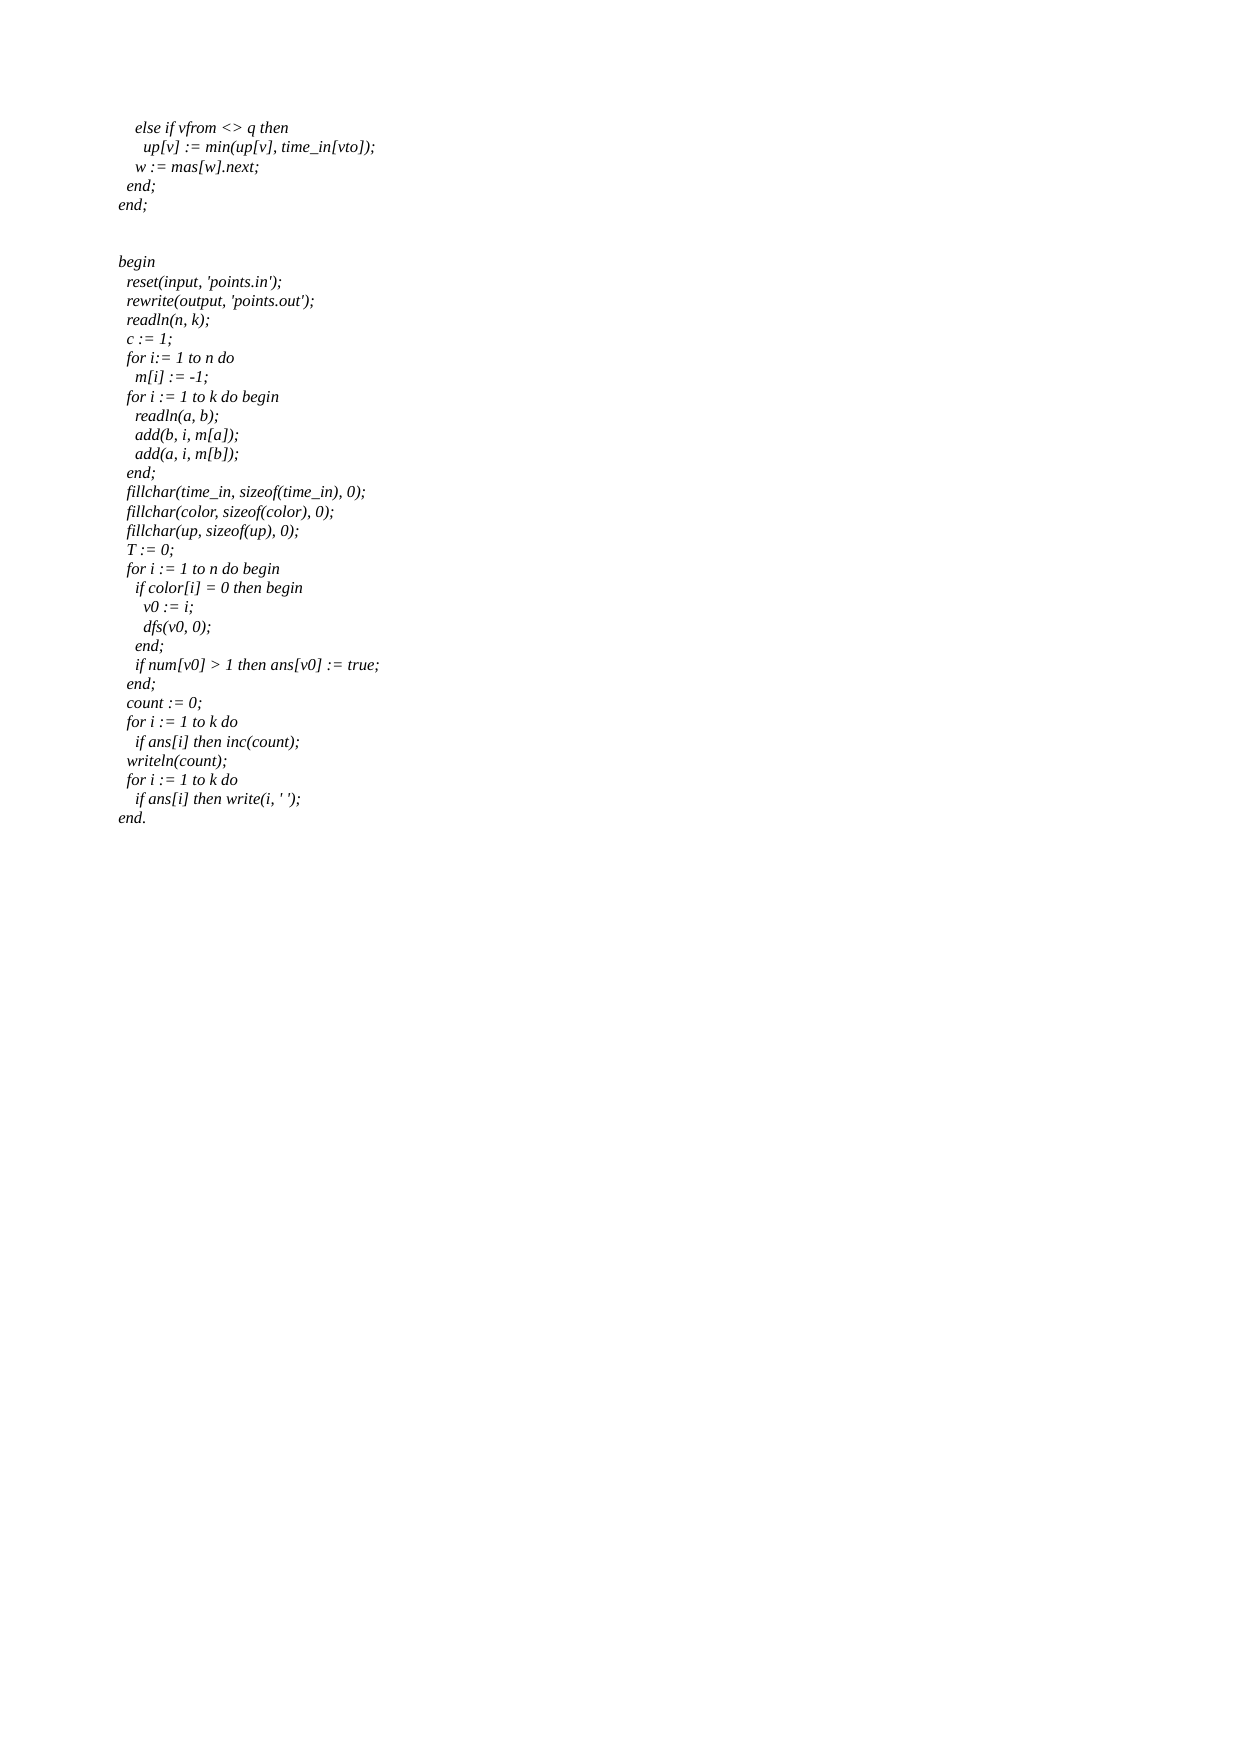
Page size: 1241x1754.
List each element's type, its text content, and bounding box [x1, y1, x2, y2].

text c := 1; [118, 329, 1122, 348]
text count := 0; [118, 693, 1122, 712]
text up[v] := min(up[v], time_in[vto]); [118, 137, 1122, 156]
text fillchar(up, sizeof(up), 0); [118, 521, 1122, 540]
text for i:= 1 to n do [118, 348, 1122, 367]
text end; [118, 176, 1122, 195]
text rewrite(output, 'points.out'); [118, 291, 1122, 310]
text writeln(count); [118, 751, 1122, 770]
text v0 := i; [118, 597, 1122, 616]
text readln(a, b); [118, 406, 1122, 425]
text if color[i] = 0 then begin [118, 578, 1122, 597]
text if num[v0] > 1 then ans[v0] := true; [118, 655, 1122, 674]
text reset(input, 'points.in'); [118, 271, 1122, 291]
text for i := 1 to k do [118, 712, 1122, 731]
text fillchar(time_in, sizeof(time_in), 0); [118, 482, 1122, 501]
text dfs(v0, 0); [118, 616, 1122, 636]
text if ans[i] then write(i, ' '); [118, 789, 1122, 808]
text end. [118, 808, 1122, 827]
text for i := 1 to k do [118, 770, 1122, 789]
text m[i] := -1; [118, 367, 1122, 386]
text for i := 1 to k do begin [118, 386, 1122, 406]
text w := mas[w].next; [118, 156, 1122, 176]
text readln(n, k); [118, 310, 1122, 329]
text end; [118, 195, 1122, 214]
text end; [118, 463, 1122, 482]
text for i := 1 to n do begin [118, 559, 1122, 578]
text fillchar(color, sizeof(color), 0); [118, 501, 1122, 521]
text if ans[i] then inc(count); [118, 731, 1122, 751]
text begin [118, 252, 1122, 271]
text end; [118, 636, 1122, 655]
text end; [118, 674, 1122, 693]
text add(a, i, m[b]); [118, 444, 1122, 463]
text T := 0; [118, 540, 1122, 559]
text else if vfrom <> q then [118, 118, 1122, 137]
text add(b, i, m[a]); [118, 425, 1122, 444]
